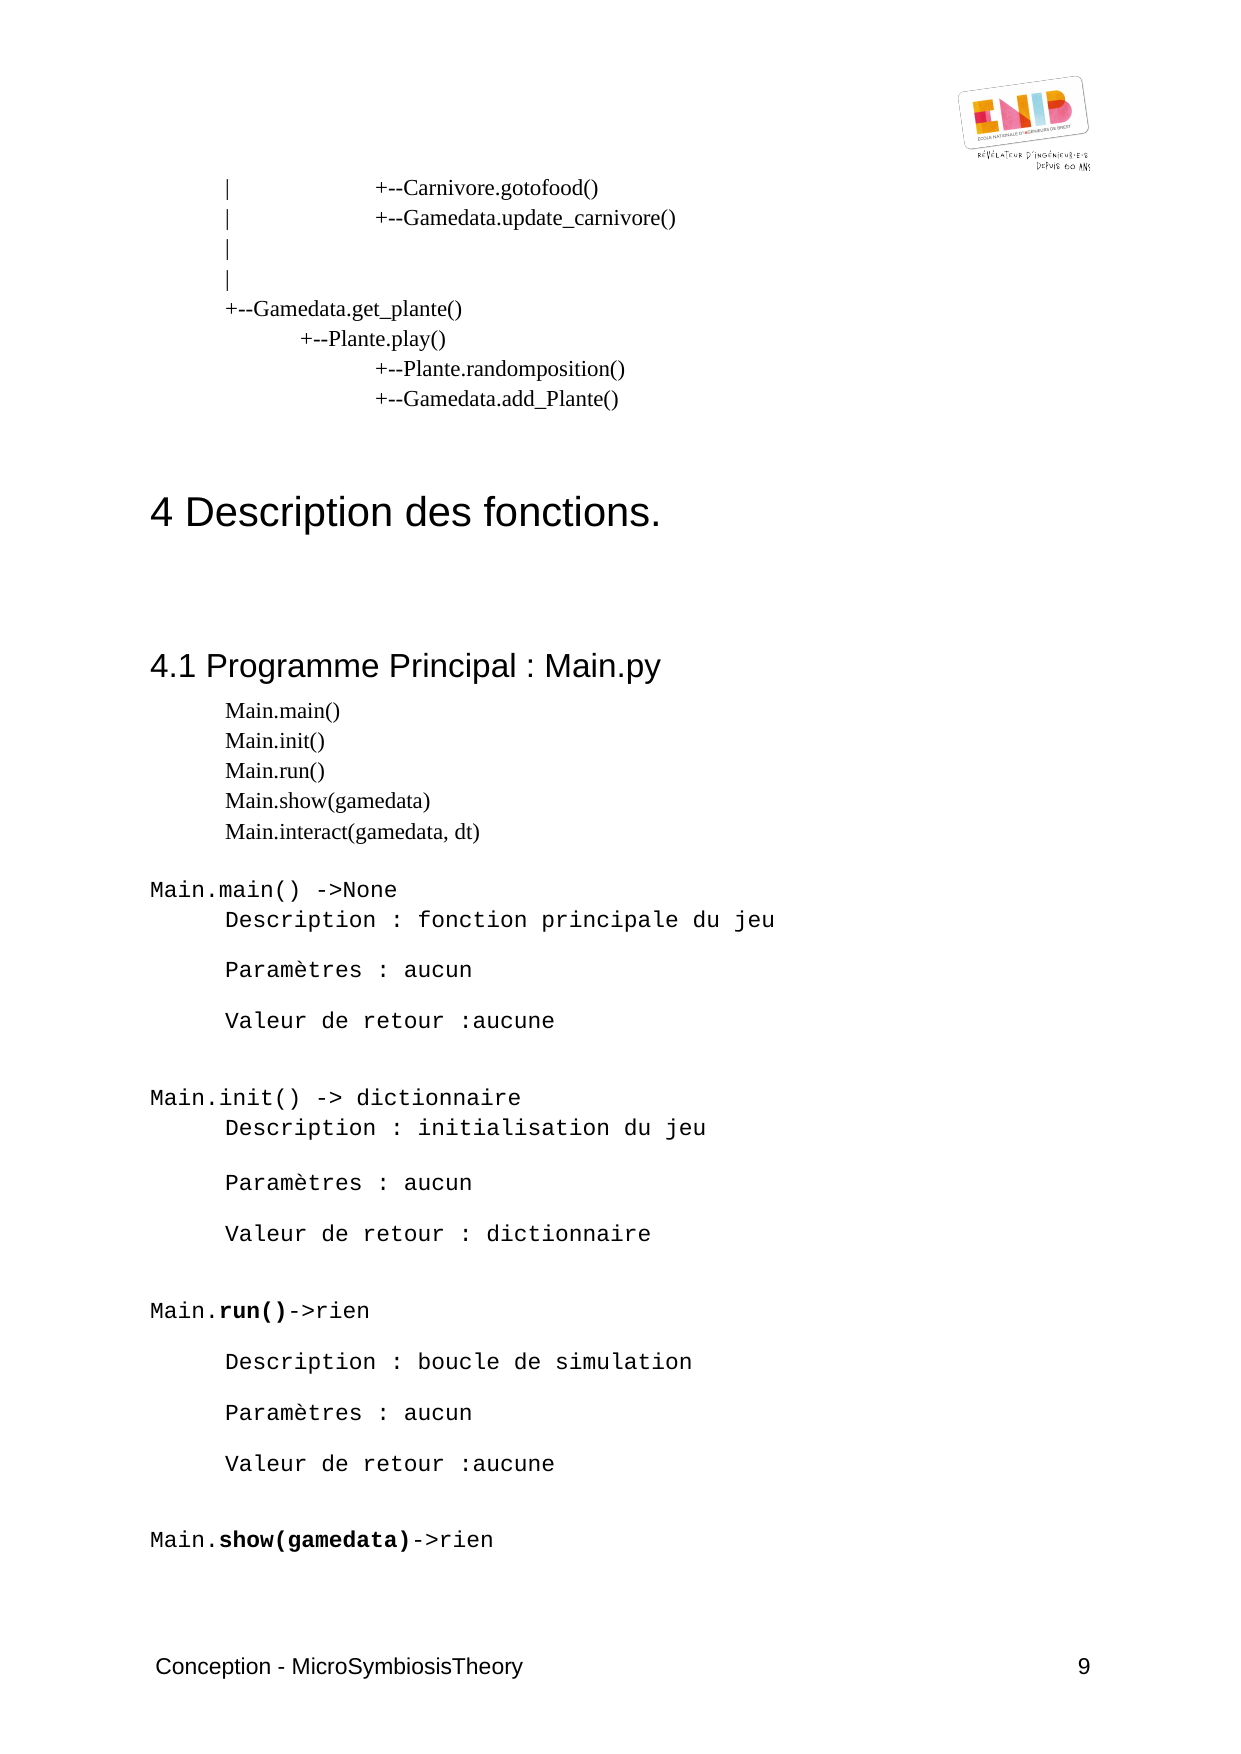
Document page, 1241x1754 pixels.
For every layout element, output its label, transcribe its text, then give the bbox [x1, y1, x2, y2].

text +--Gamedata.add_Plante() [150, 386, 1090, 412]
text +--Plante.play() [225, 325, 1090, 351]
text | [150, 234, 1090, 261]
text Main.run() [150, 757, 1090, 784]
text Main.init() [150, 727, 1090, 753]
text Paramètres : aucun [150, 1401, 1090, 1427]
picture [956, 75, 1091, 174]
text Description : fonction principale du jeu [150, 908, 1090, 934]
text | +--Gamedata.update_carnivore() [150, 204, 1090, 231]
text Main.init() -> dictionnaire [150, 1087, 1090, 1113]
text | +--Carnivore.gotofood() [150, 174, 1090, 200]
text Paramètres : aucun [150, 959, 1090, 985]
text | [150, 265, 1090, 291]
text +--Gamedata.get_plante() [150, 295, 1090, 321]
text Valeur de retour : dictionnaire [150, 1222, 1090, 1248]
text Main.show(gamedata)->rien [150, 1529, 1090, 1555]
text Valeur de retour :aucune [150, 1452, 1090, 1478]
subtitle 4 Description des fonctions. [150, 488, 1090, 536]
text Main.main() ->None [150, 878, 1090, 904]
subtitle 4.1 Programme Principal : Main.py [150, 646, 1090, 684]
text +--Plante.randomposition() [150, 355, 1090, 382]
text Description : initialisation du jeu [150, 1116, 1090, 1142]
text Description : boucle de simulation [150, 1350, 1090, 1376]
text Paramètres : aucun [150, 1171, 1090, 1197]
text Valeur de retour :aucune [150, 1010, 1090, 1036]
text Main.main() [150, 697, 1090, 723]
text Main.show(gamedata) [150, 787, 1090, 814]
text Main.interact(gamedata, dt) [150, 818, 1090, 844]
text Main.run()->rien [150, 1299, 1090, 1325]
